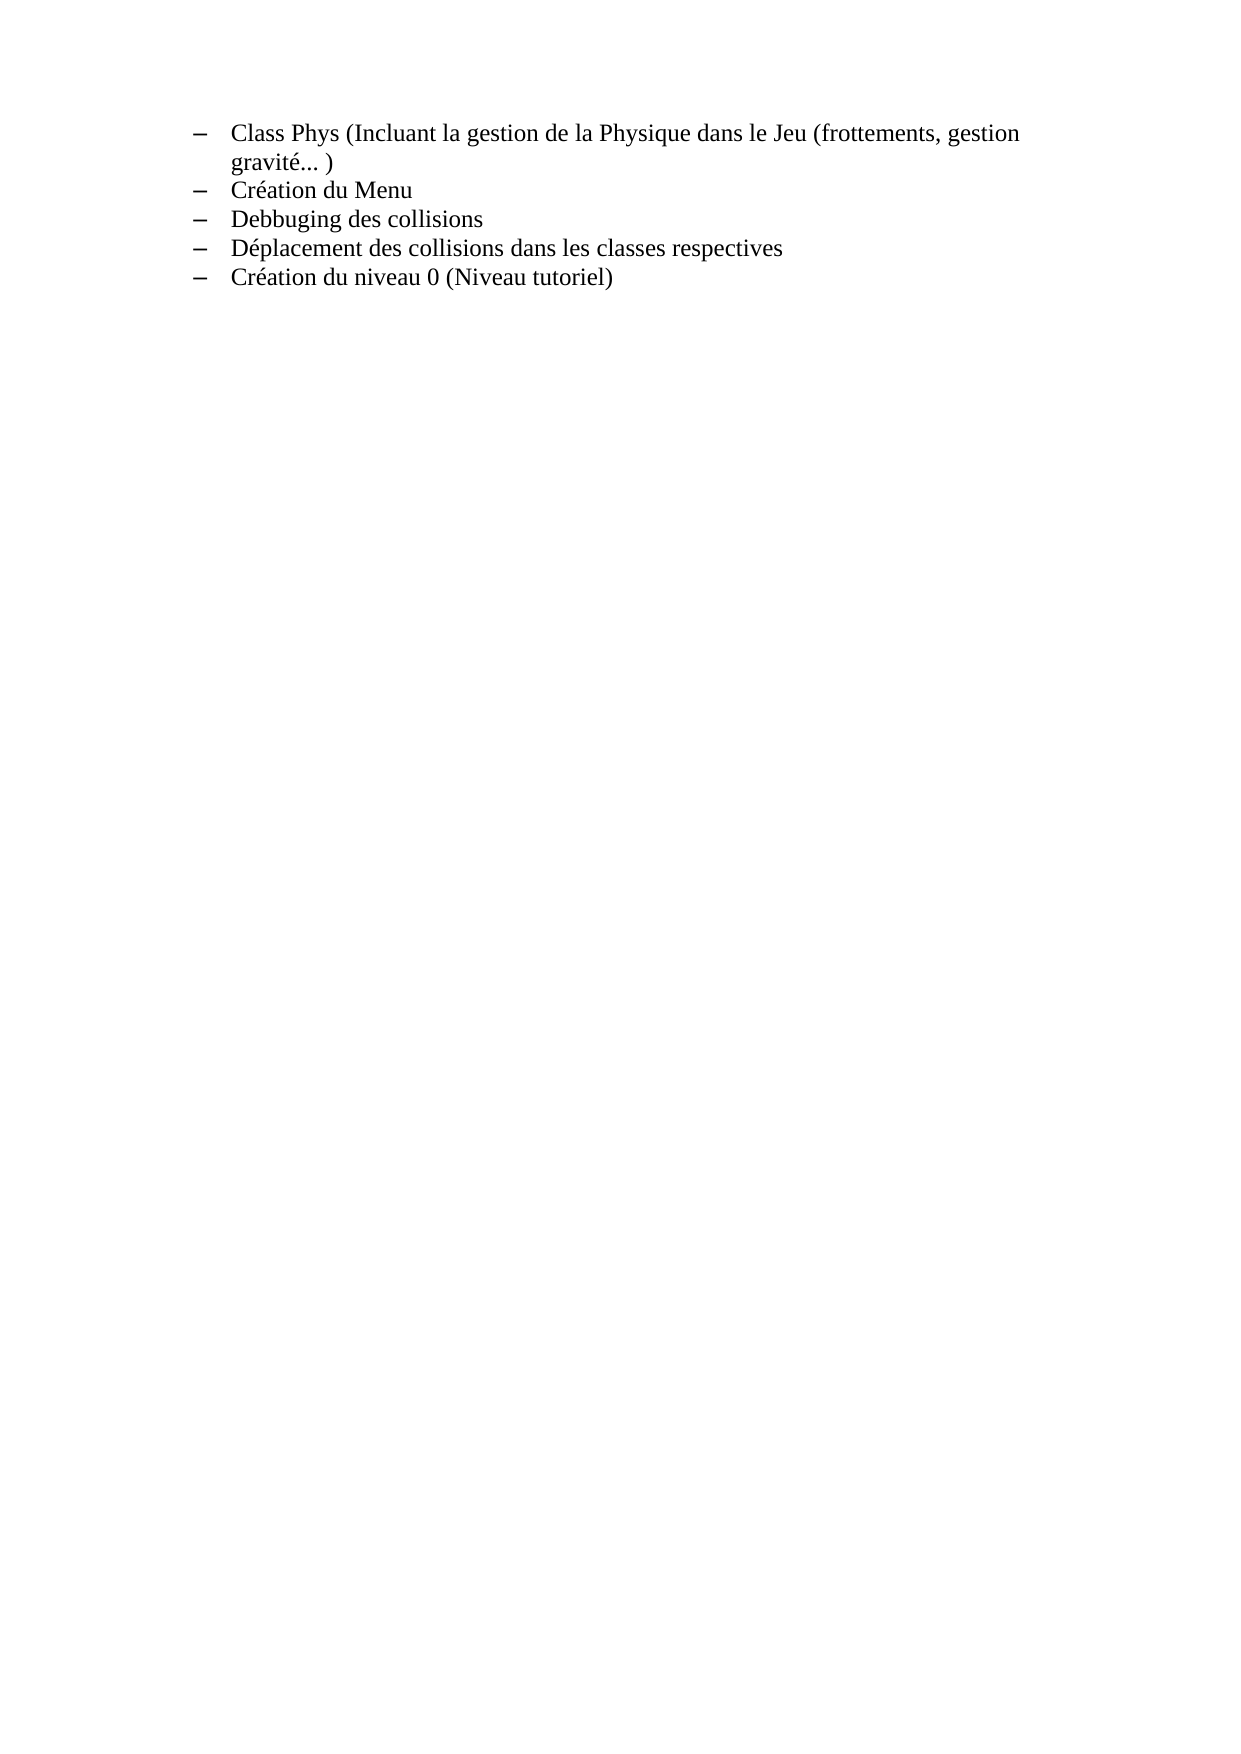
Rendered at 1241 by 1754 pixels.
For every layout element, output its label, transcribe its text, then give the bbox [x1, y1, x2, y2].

list Création du Menu [193, 176, 1122, 204]
list Class Phys (Incluant la gestion de la Physique dans le Jeu (frottements, gestion gravité... ) [193, 118, 1122, 176]
list Création du niveau 0 (Niveau tutoriel) [193, 262, 1122, 291]
list Déplacement des collisions dans les classes respectives [193, 233, 1122, 262]
list Debbuging des collisions [193, 204, 1122, 233]
